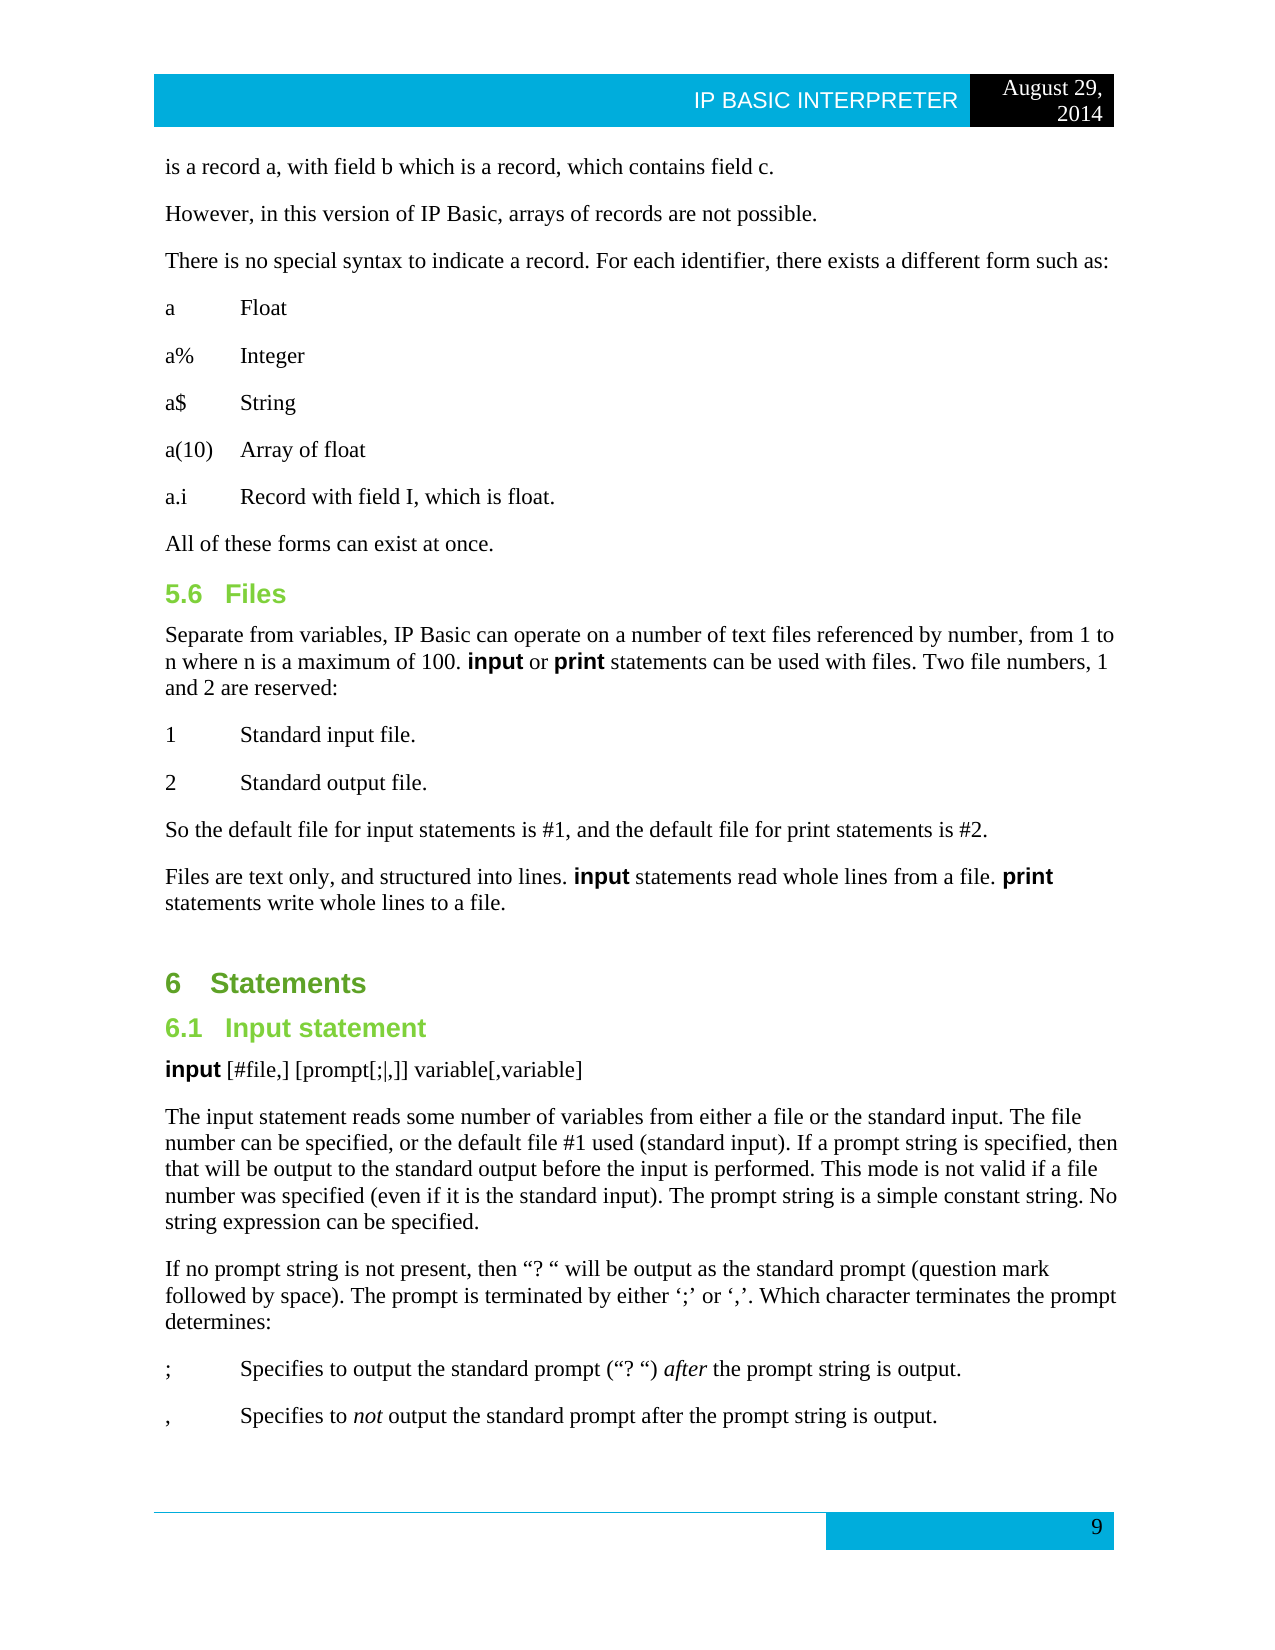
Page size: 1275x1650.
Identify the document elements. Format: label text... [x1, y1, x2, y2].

subtitle Input statement [165, 1012, 1125, 1043]
text a$ String [165, 389, 1125, 415]
text , Specifies to not output the standard prompt after the prompt string is output. [165, 1402, 1125, 1429]
text There is no special syntax to indicate a record. For each identifier, there exists a different form such as: [165, 247, 1125, 274]
text Separate from variables, IP Basic can operate on a number of text files referenced by number, from 1 to n where n is a maximum of 100. input or print statements can be used with files. Two file numbers, 1 and 2 are reserved: [165, 621, 1125, 701]
text 1 Standard input file. [165, 721, 1125, 748]
text However, in this version of IP Basic, arrays of records are not possible. [165, 200, 1125, 226]
text So the default file for input statements is #1, and the default file for print statements is #2. [165, 816, 1125, 842]
text If no prompt string is not present, then “? “ will be output as the standard prompt (question mark followed by space). The prompt is terminated by either ‘;’ or ‘,’. Which character terminates the prompt determines: [165, 1255, 1125, 1334]
text a.i Record with field I, which is float. [165, 483, 1125, 509]
subtitle Statements [165, 966, 1125, 999]
text a(10) Array of float [165, 436, 1125, 462]
text Files are text only, and structured into lines. input statements read whole lines from a file. print statements write whole lines to a file. [165, 863, 1125, 916]
subtitle Files [165, 578, 1125, 609]
text a Float [165, 294, 1125, 321]
text input [#file,] [prompt[;|,]] variable[,variable] [165, 1056, 1125, 1082]
text All of these forms can exist at once. [165, 530, 1125, 557]
text 2 Standard output file. [165, 768, 1125, 795]
text The input statement reads some number of variables from either a file or the standard input. The file number can be specified, or the default file #1 used (standard input). If a prompt string is specified, then that will be output to the standard output before the input is performed. This mode is not valid if a file number was specified (even if it is the standard input). The prompt string is a simple constant string. No string expression can be specified. [165, 1103, 1125, 1234]
text ; Specifies to output the standard prompt (“? “) after the prompt string is output. [165, 1355, 1125, 1382]
text a% Integer [165, 342, 1125, 368]
text is a record a, with field b which is a record, which contains field c. [165, 153, 1125, 179]
